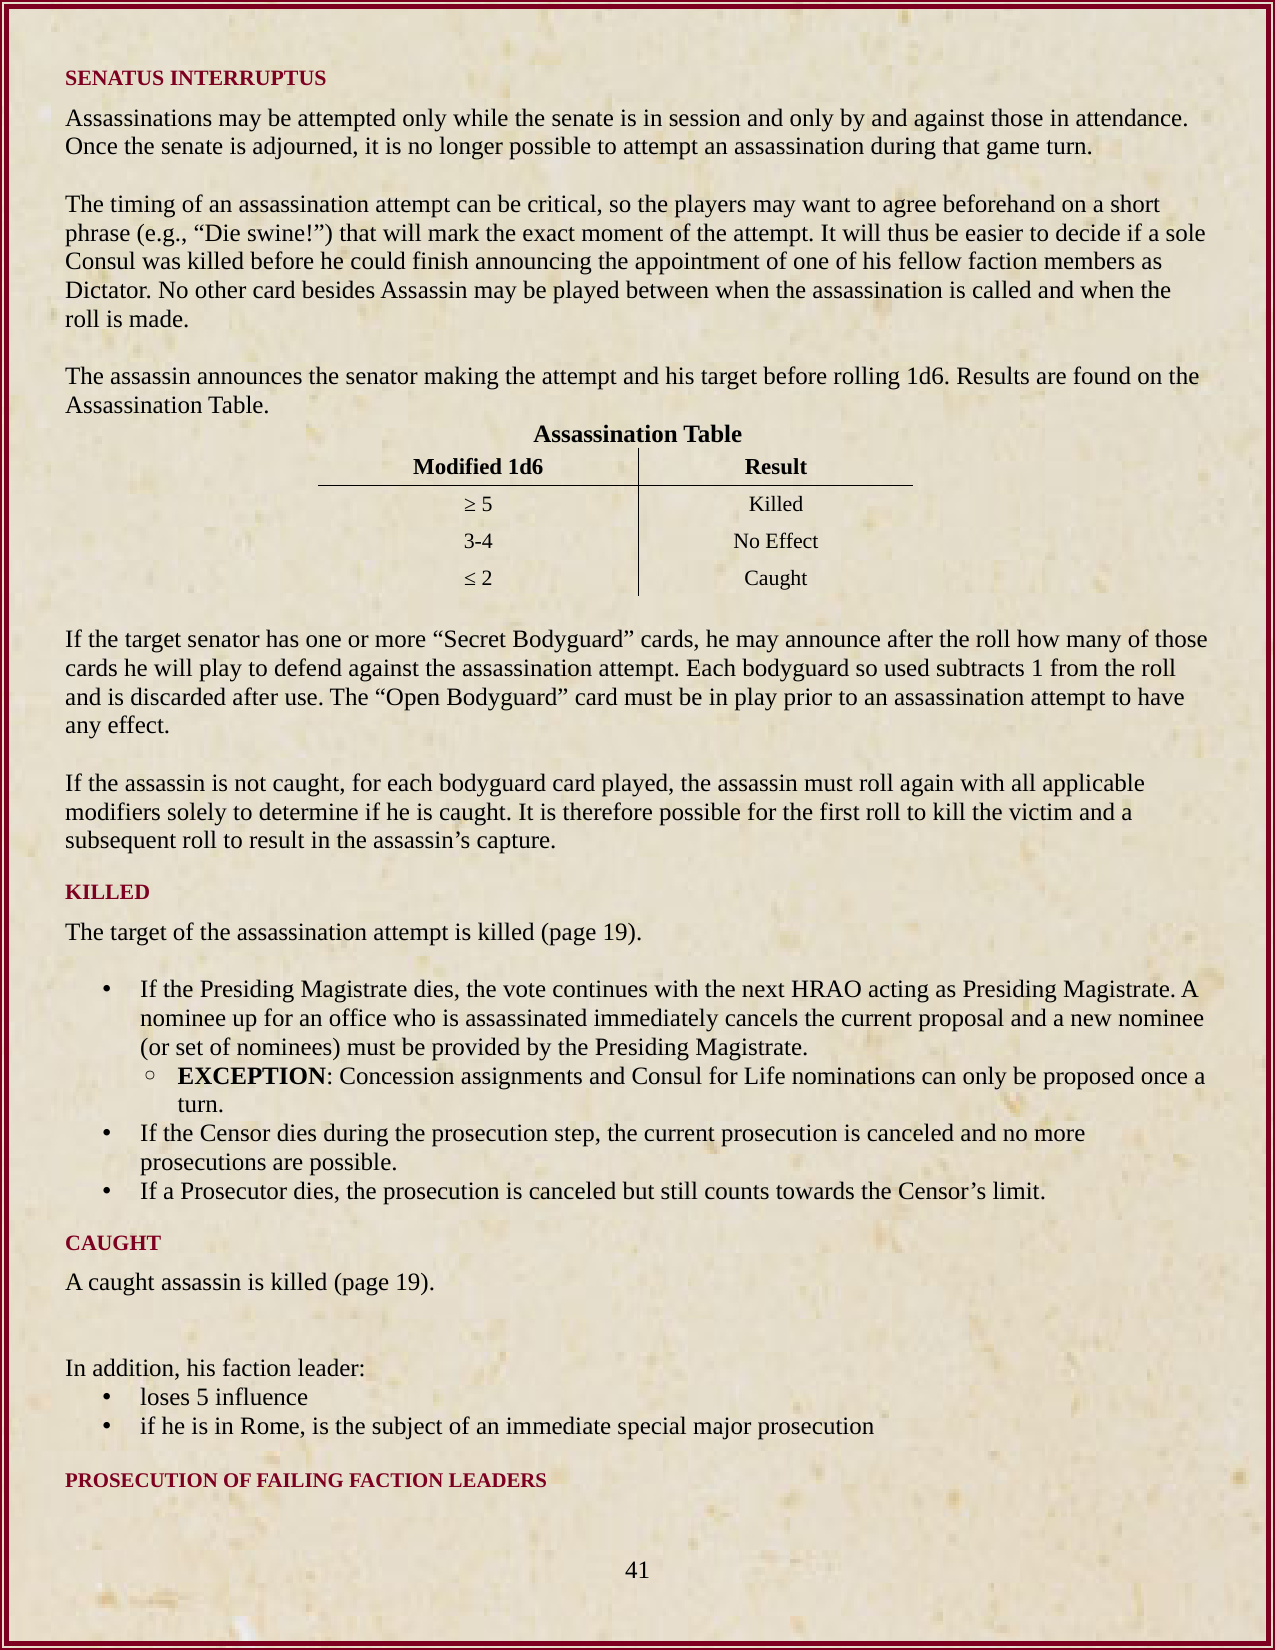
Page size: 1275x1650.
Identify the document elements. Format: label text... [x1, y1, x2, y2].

text CAUGHT [65, 1229, 1210, 1255]
list If the Censor dies during the prosecution step, the current prosecution is canceled and no more prosecutions are possible. [102, 1118, 1210, 1176]
table_header Result [639, 448, 913, 485]
table_cell No Effect [639, 522, 913, 559]
text If the target senator has one or more “Secret Bodyguard” cards, he may announce after the roll how many of those cards he will play to defend against the assassination attempt. Each bodyguard so used subtracts 1 from the roll and is discarded after use. The “Open Bodyguard” card must be in play prior to an assassination attempt to have any effect. [65, 624, 1210, 739]
text PROSECUTION OF FAILING FACTION LEADERS [65, 1468, 1210, 1492]
list If the Presiding Magistrate dies, the vote continues with the next HRAO acting as Presiding Magistrate. A nominee up for an office who is assassinated immediately cancels the current proposal and a new nominee (or set of nominees) must be provided by the Presiding Magistrate. [102, 974, 1210, 1061]
picture [2, 2, 1273, 1648]
table_header Modified 1d6 [318, 448, 638, 485]
table_cell ≥ 5 [318, 486, 638, 522]
table_cell ≤ 2 [318, 559, 638, 596]
text KILLED [65, 879, 1210, 904]
table_cell 3-4 [318, 522, 638, 559]
table_cell Killed [639, 486, 913, 522]
text The target of the assassination attempt is killed (page 19). [65, 917, 1210, 946]
list If a Prosecutor dies, the prosecution is canceled but still counts towards the Censor’s limit. [102, 1176, 1210, 1204]
table_cell Caught [639, 559, 913, 596]
text Assassinations may be attempted only while the senate is in session and only by and against those in attendance. Once the senate is adjourned, it is no longer possible to attempt an assassination during that game turn. [65, 103, 1210, 160]
text A caught assassin is killed (page 19). [65, 1267, 1210, 1296]
text If the assassin is not caught, for each bodyguard card played, the assassin must roll again with all applicable modifiers solely to determine if he is caught. It is therefore possible for the first roll to kill the victim and a subsequent roll to result in the assassin’s capture. [65, 768, 1210, 854]
list EXCEPTION: Concession assignments and Consul for Life nominations can only be proposed once a turn. [140, 1061, 1210, 1118]
list loses 5 influence [102, 1382, 1210, 1411]
text The assassin announces the senator making the attempt and his target before rolling 1d6. Results are found on the Assassination Table. [65, 361, 1210, 419]
text SENATUS INTERRUPTUS [65, 65, 1210, 90]
text In addition, his faction leader: [65, 1353, 1210, 1382]
list if he is in Rome, is the subject of an immediate special major prosecution [102, 1411, 1210, 1440]
text Assassination Table [65, 419, 1210, 448]
text The timing of an assassination attempt can be critical, so the players may want to agree beforehand on a short phrase (e.g., “Die swine!”) that will mark the exact moment of the attempt. It will thus be easier to decide if a sole Consul was killed before he could finish announcing the appointment of one of his fellow faction members as Dictator. No other card besides Assassin may be played between when the assassination is called and when the roll is made. [65, 189, 1210, 333]
